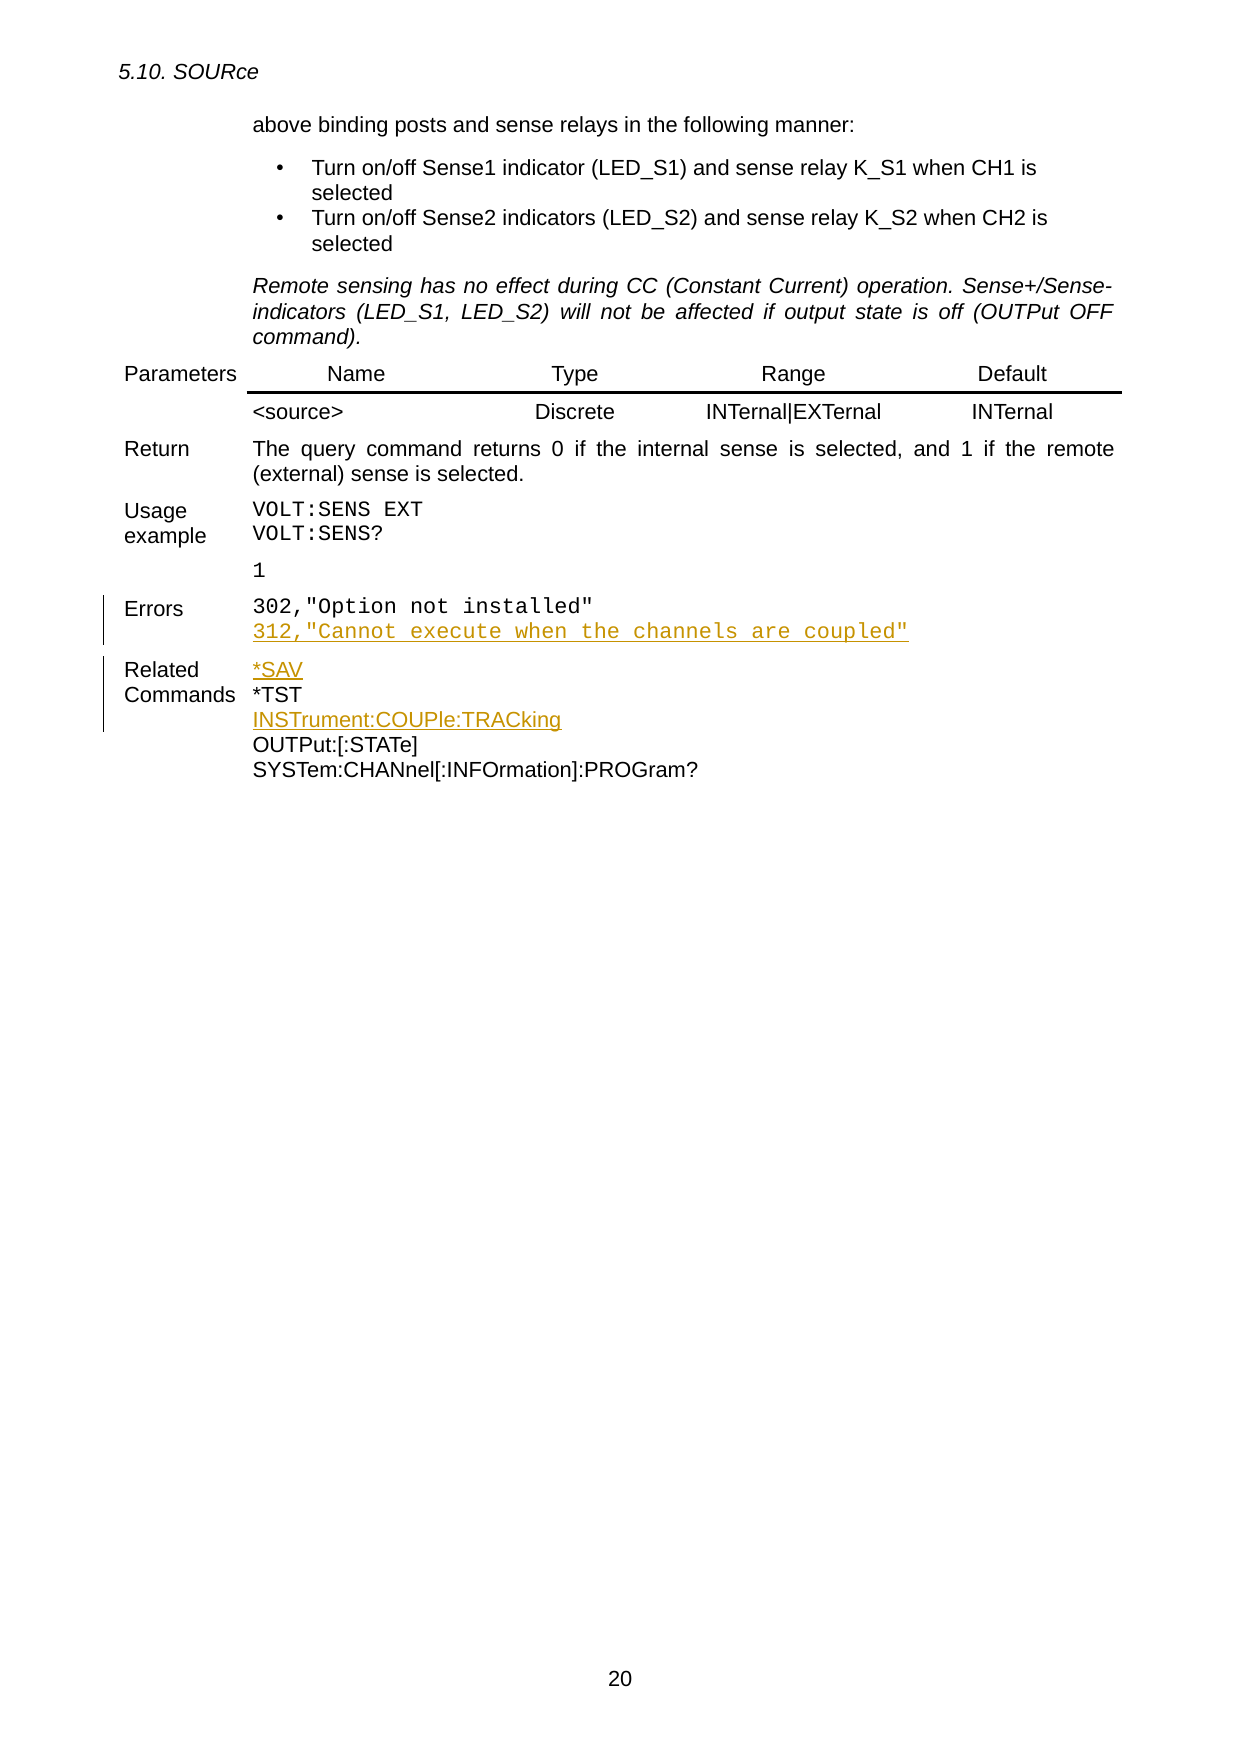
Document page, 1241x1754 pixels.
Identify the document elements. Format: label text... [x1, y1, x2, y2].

table_cell above binding posts and sense relays in the following manner: Turn on/off Sense1 indicator (LED_S1) and sense relay K_S1 when CH1 is selected Turn on/off Sense2 indicators (LED_S2) and sense relay K_S2 when CH2 is selected Remote sensing has no effect during CC (Constant Current) operation. Sense+/Sense- indicators (LED_S1, LED_S2) will not be affected if output state is off (OUTPut OFF command). [247, 106, 1122, 355]
table_cell 302,"Option not installed" 312,"Cannot execute when the channels are coupled" [247, 590, 1122, 651]
table_cell <source> [247, 394, 465, 430]
table_cell Errors [118, 590, 247, 651]
table_cell Discrete [465, 394, 684, 430]
table_cell Return [118, 430, 247, 492]
table_cell VOLT:SENS EXT VOLT:SENS? 1 [247, 492, 1122, 590]
table_cell Related Commands [118, 651, 247, 788]
table_cell *SAV *TST INSTrument:COUPle:TRACking OUTPut:[:STATe] SYSTem:CHANnel[:INFOrmation]:PROGram? [247, 651, 1122, 788]
table_cell INTernal [903, 394, 1122, 430]
table_cell Parameters [118, 355, 247, 430]
table_cell INTernal|EXTernal [684, 394, 903, 430]
table_cell Type [465, 355, 684, 391]
table_cell Range [684, 355, 903, 391]
table_cell The query command returns 0 if the internal sense is selected, and 1 if the remote (external) sense is selected. [247, 430, 1122, 492]
table_cell Default [903, 355, 1122, 391]
table_cell [118, 106, 247, 355]
table_cell Usage example [118, 492, 247, 590]
table_cell Name [247, 355, 465, 391]
